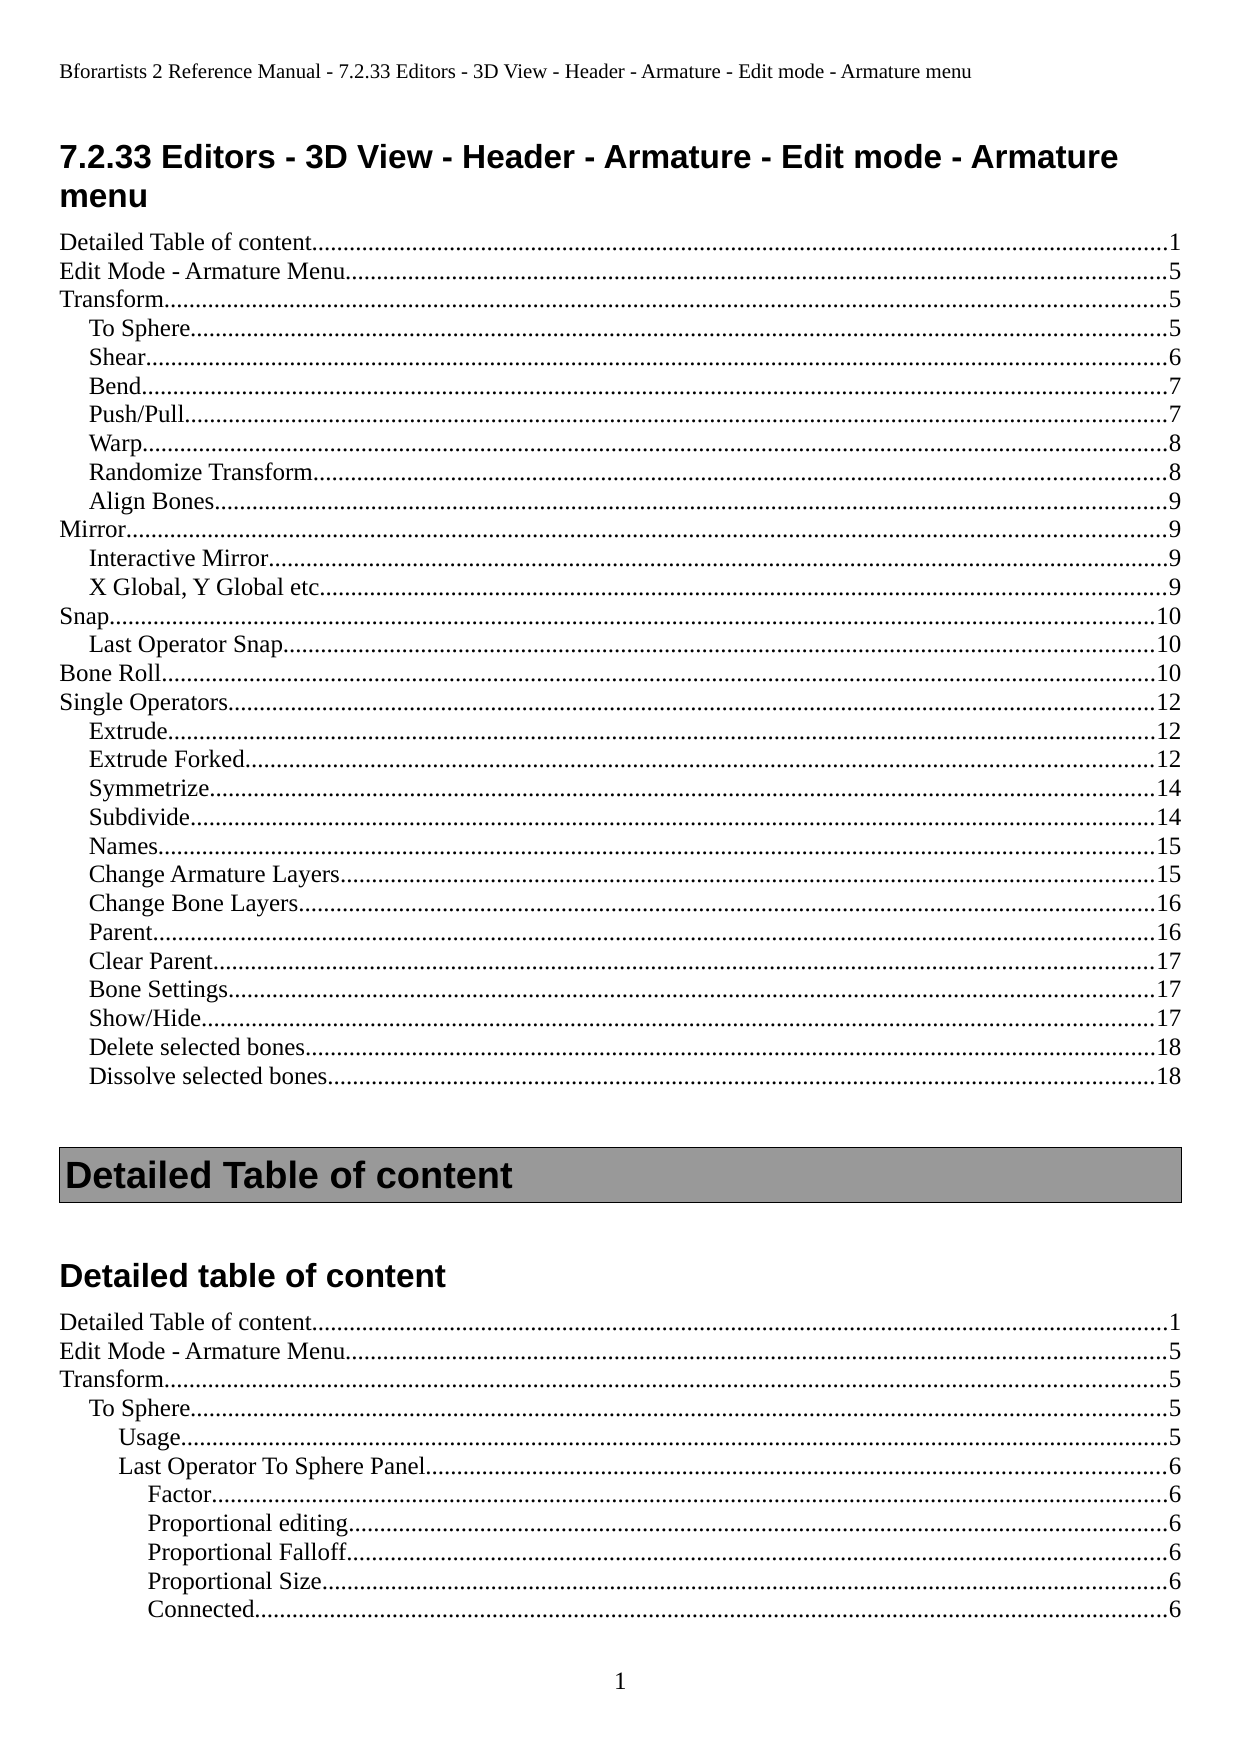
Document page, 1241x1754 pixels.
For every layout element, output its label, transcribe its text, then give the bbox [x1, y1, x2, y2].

text To Sphere 5 [88, 1393, 1181, 1422]
text Subdivide 14 [88, 802, 1181, 831]
text Transform 5 [59, 1364, 1181, 1393]
text Detailed Table of content 1 [59, 1307, 1181, 1336]
text Change Armature Layers 15 [88, 859, 1181, 888]
text Factor 6 [147, 1479, 1181, 1508]
text Delete selected bones 18 [88, 1032, 1181, 1061]
text Bend 7 [88, 371, 1181, 399]
text Last Operator Snap 10 [88, 629, 1181, 658]
text Warp 8 [88, 428, 1181, 457]
text Dissolve selected bones 18 [88, 1061, 1181, 1089]
text Proportional Size 6 [147, 1566, 1181, 1594]
text Mirror 9 [59, 514, 1181, 543]
table_header Detailed Table of content [60, 1148, 1181, 1202]
text Randomize Transform 8 [88, 457, 1181, 486]
text Change Bone Layers 16 [88, 888, 1181, 917]
text Bone Settings 17 [88, 974, 1181, 1003]
text Symmetrize 14 [88, 773, 1181, 802]
text Names 15 [88, 831, 1181, 859]
text Bone Roll 10 [59, 658, 1181, 687]
text Detailed Table of content 1 [59, 227, 1181, 256]
text Proportional Falloff 6 [147, 1537, 1181, 1566]
text Proportional editing 6 [147, 1508, 1181, 1537]
text Usage 5 [118, 1422, 1181, 1451]
text Transform 5 [59, 284, 1181, 313]
text Align Bones 9 [88, 486, 1181, 514]
text Show/Hide 17 [88, 1003, 1181, 1032]
text Single Operators 12 [59, 687, 1181, 716]
text Shear 6 [88, 342, 1181, 371]
text X Global, Y Global etc. 9 [88, 572, 1181, 601]
text Edit Mode - Armature Menu 5 [59, 1336, 1181, 1364]
subtitle Detailed table of content [59, 1256, 1181, 1294]
text Extrude Forked 12 [88, 744, 1181, 773]
text Snap 10 [59, 601, 1181, 629]
text Extrude 12 [88, 716, 1181, 744]
subtitle 7.2.33 Editors - 3D View - Header - Armature - Edit mode - Armature menu [59, 138, 1181, 214]
text Push/Pull 7 [88, 399, 1181, 428]
text Edit Mode - Armature Menu 5 [59, 256, 1181, 284]
text Interactive Mirror 9 [88, 543, 1181, 572]
text Parent 16 [88, 917, 1181, 946]
text To Sphere 5 [88, 313, 1181, 342]
text Connected 6 [147, 1594, 1181, 1623]
text Clear Parent 17 [88, 946, 1181, 974]
text Last Operator To Sphere Panel 6 [118, 1451, 1181, 1479]
